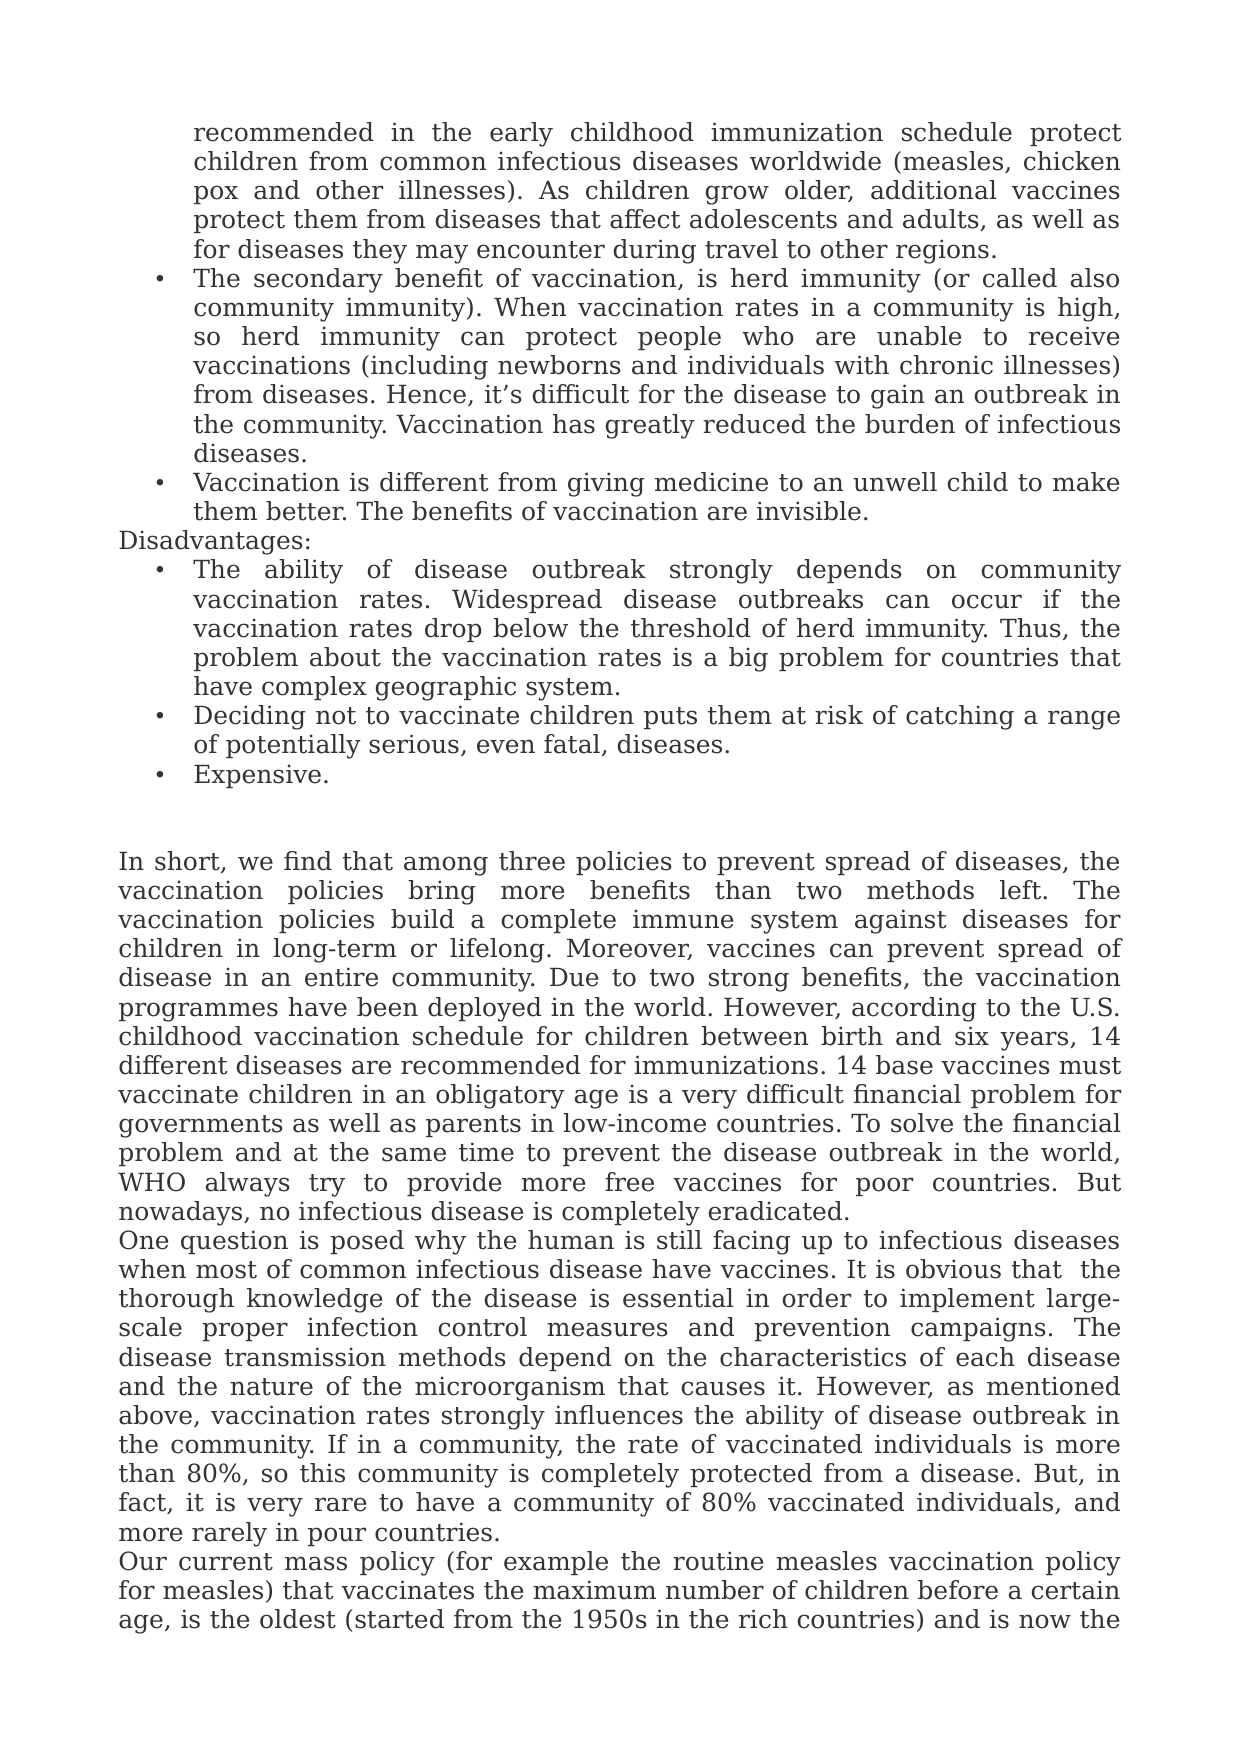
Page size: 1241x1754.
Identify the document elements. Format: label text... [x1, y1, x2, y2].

list Expensive. [156, 760, 1122, 789]
list The ability of disease outbreak strongly depends on community vaccination rates. Widespread disease outbreaks can occur if the vaccination rates drop below the threshold of herd immunity. Thus, the problem about the vaccination rates is a big problem for countries that have complex geographic system. [156, 556, 1122, 701]
list The secondary benefit of vaccination, is herd immunity (or called also community immunity). When vaccination rates in a community is high, so herd immunity can protect people who are unable to receive vaccinations (including newborns and individuals with chronic illnesses) from diseases. Hence, it’s difficult for the disease to gain an outbreak in the community. Vaccination has greatly reduced the burden of infectious diseases. [156, 264, 1122, 468]
list recommended in the early childhood immunization schedule protect children from common infectious diseases worldwide (measles, chicken pox and other illnesses). As children grow older, additional vaccines protect them from diseases that affect adolescents and adults, as well as for diseases they may encounter during travel to other regions. [156, 118, 1122, 264]
list Deciding not to vaccinate children puts them at risk of catching a range of potentially serious, even fatal, diseases. [156, 701, 1122, 760]
list Vaccination is different from giving medicine to an unwell child to make them better. The benefits of vaccination are invisible. [156, 468, 1122, 526]
text One question is posed why the human is still facing up to infectious diseases when most of common infectious disease have vaccines. It is obvious that the thorough knowledge of the disease is essential in order to implement large-scale proper infection control measures and prevention campaigns. The disease transmission methods depend on the characteristics of each disease and the nature of the microorganism that causes it. However, as mentioned above, vaccination rates strongly influences the ability of disease outbreak in the community. If in a community, the rate of vaccinated individuals is more than 80%, so this community is completely protected from a disease. But, in fact, it is very rare to have a community of 80% vaccinated individuals, and more rarely in pour countries. [118, 1226, 1122, 1547]
text Disadvantages: [118, 526, 1122, 556]
text In short, we find that among three policies to prevent spread of diseases, the vaccination policies bring more benefits than two methods left. The vaccination policies build a complete immune system against diseases for children in long-term or lifelong. Moreover, vaccines can prevent spread of disease in an entire community. Due to two strong benefits, the vaccination programmes have been deployed in the world. However, according to the U.S. childhood vaccination schedule for children between birth and six years, 14 different diseases are recommended for immunizations. 14 base vaccines must vaccinate children in an obligatory age is a very difficult financial problem for governments as well as parents in low-income countries. To solve the financial problem and at the same time to prevent the disease outbreak in the world, WHO always try to provide more free vaccines for poor countries. But nowadays, no infectious disease is completely eradicated. [118, 847, 1122, 1226]
text Our current mass policy (for example the routine measles vaccination policy for measles) that vaccinates the maximum number of children before a certain age, is the oldest (started from the 1950s in the rich countries) and is now the [118, 1547, 1122, 1634]
